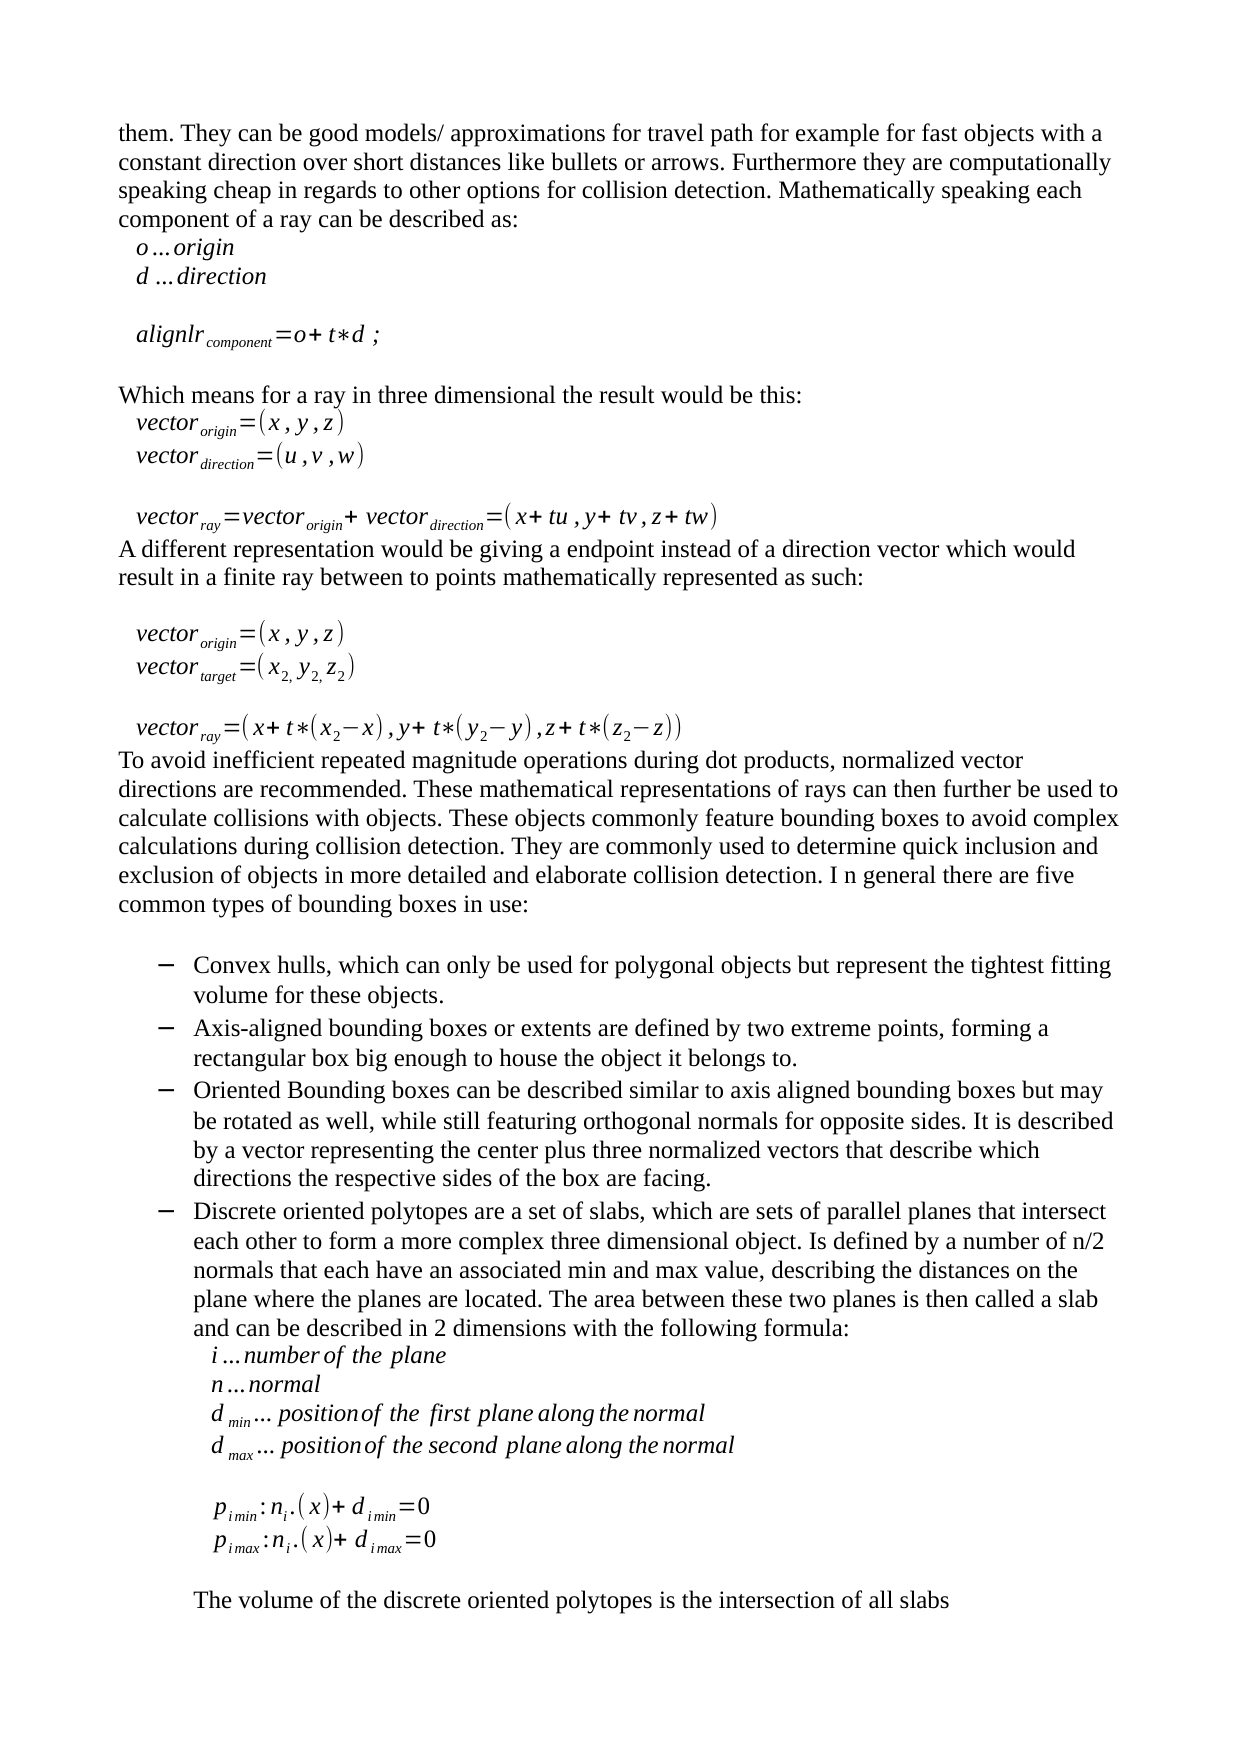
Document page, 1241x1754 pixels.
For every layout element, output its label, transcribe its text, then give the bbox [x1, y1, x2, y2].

list Oriented Bounding boxes can be described similar to axis aligned bounding boxes but may be rotated as well, while still featuring orthogonal normals for opposite sides. It is described by a vector representing the center plus three normalized vectors that describe which directions the respective sides of the box are facing. [156, 1072, 1122, 1192]
text Which means for a ray in three dimensional the result would be this: [118, 380, 1122, 408]
list Discrete oriented polytopes are a set of slabs, which are sets of parallel planes that intersect each other to form a more complex three dimensional object. Is defined by a number of n/2 normals that each have an associated min and max value, describing the distances on the plane where the planes are located. The area between these two planes is then called a slab and can be described in 2 dimensions with the following formula: [156, 1192, 1122, 1341]
list Convex hulls, which can only be used for polygonal objects but represent the tightest fitting volume for these objects. [156, 946, 1122, 1009]
list The volume of the discrete oriented polytopes is the intersection of all slabs [156, 1586, 1122, 1614]
text To avoid inefficient repeated magnitude operations during dot products, normalized vector directions are recommended. These mathematical representations of rays can then further be used to calculate collisions with objects. These objects commonly feature bounding boxes to avoid complex calculations during collision detection. They are commonly used to determine quick inclusion and exclusion of objects in more detailed and elaborate collision detection. I n general there are five common types of bounding boxes in use: [118, 745, 1122, 918]
text A different representation would be giving a endpoint instead of a direction vector which would result in a finite ray between to points mathematically represented as such: [118, 534, 1122, 591]
text them. They can be good models/ approximations for travel path for example for fast objects with a constant direction over short distances like bullets or arrows. Furthermore they are computationally speaking cheap in regards to other options for collision detection. Mathematically speaking each component of a ray can be described as: [118, 118, 1122, 233]
list Axis-aligned bounding boxes or extents are defined by two extreme points, forming a rectangular box big enough to house the object it belongs to. [156, 1009, 1122, 1072]
